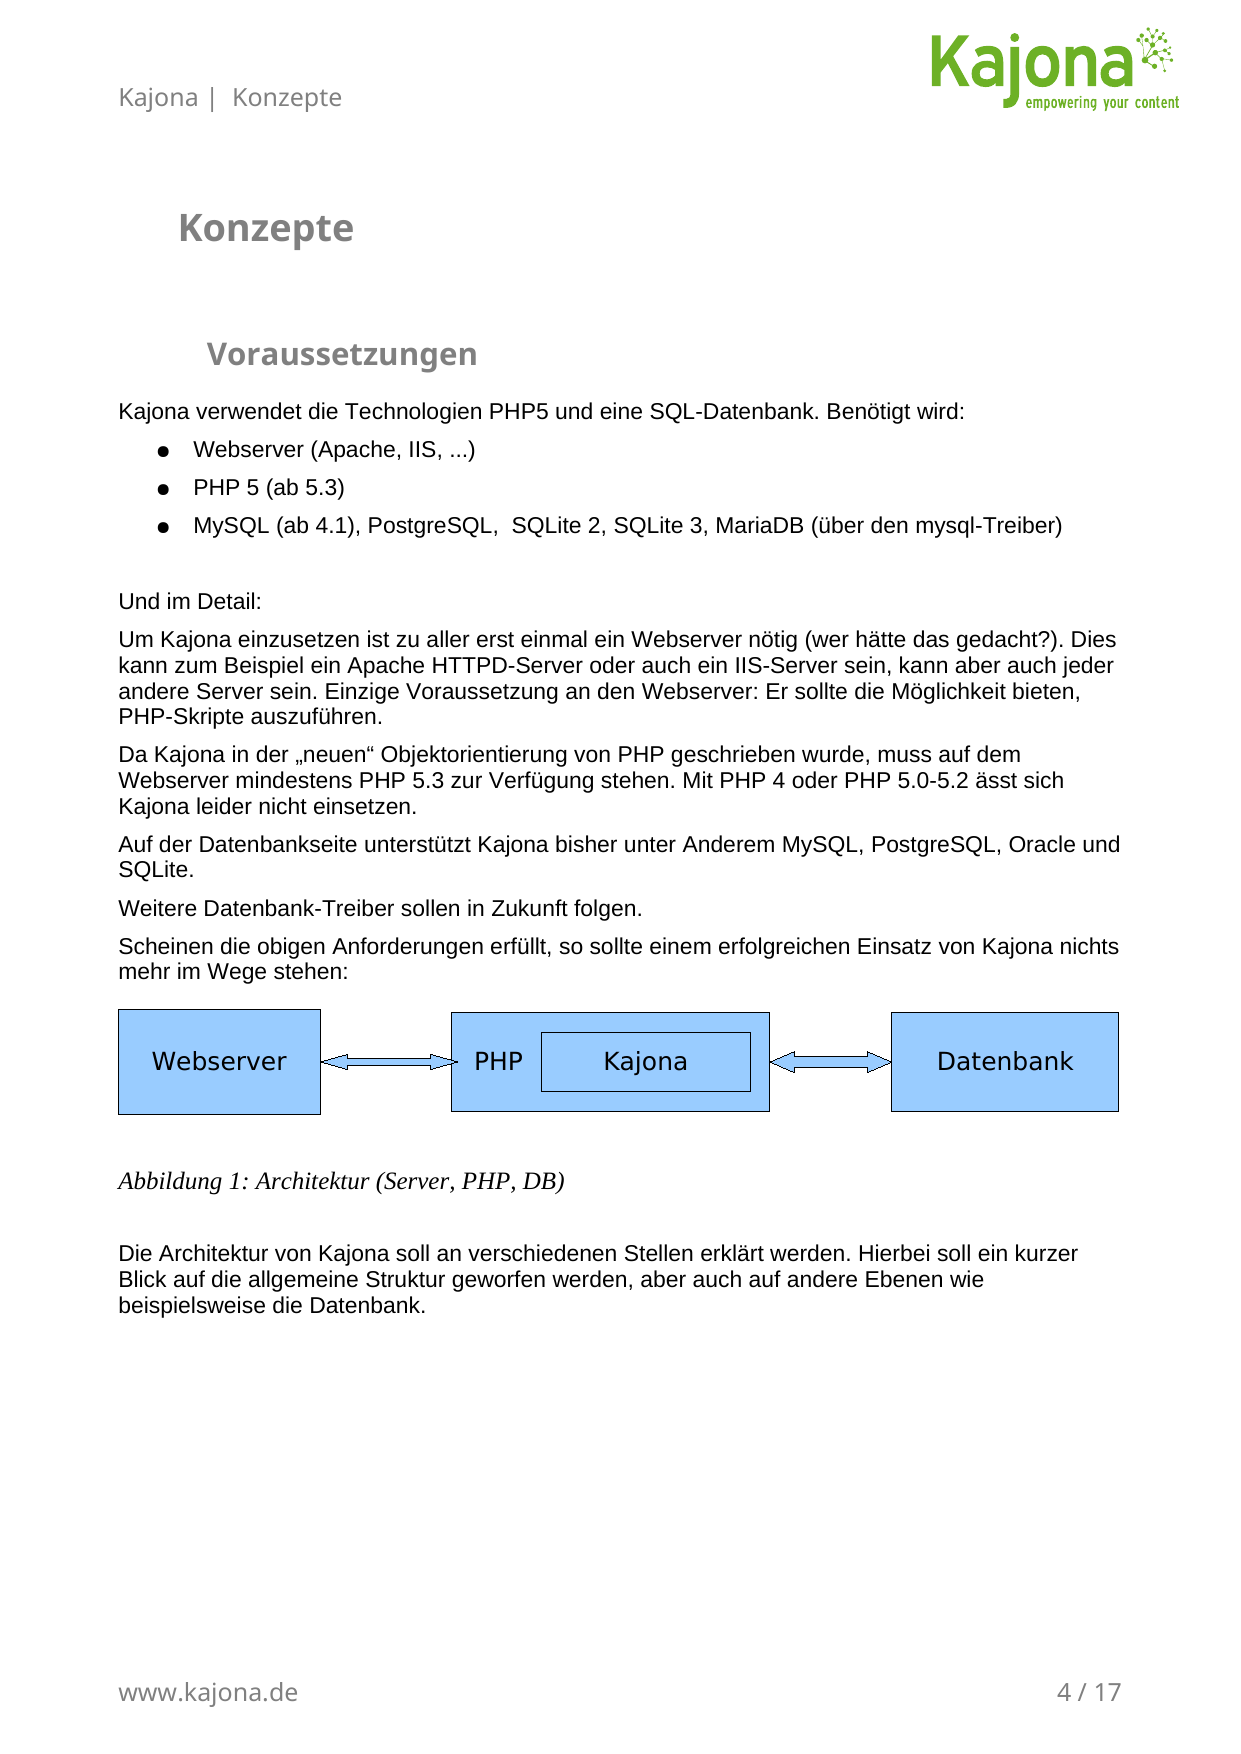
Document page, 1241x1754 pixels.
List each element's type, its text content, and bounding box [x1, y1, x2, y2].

list PHP 5 (ab 5.3) [156, 474, 1122, 500]
subtitle Konzepte [118, 201, 1122, 253]
text Scheinen die obigen Anforderungen erfüllt, so sollte einem erfolgreichen Einsatz von Kajona nichts mehr im Wege stehen: [118, 933, 1122, 984]
text Und im Detail: [118, 589, 1122, 614]
text Da Kajona in der „neuen“ Objektorientierung von PHP geschrieben wurde, muss auf dem Webserver mindestens PHP 5.3 zur Verfügung stehen. Mit PHP 4 oder PHP 5.0-5.2 ässt sich Kajona leider nicht einsetzen. [118, 742, 1122, 819]
text Kajona verwendet die Technologien PHP5 und eine SQL-Datenbank. Benötigt wird: [118, 398, 1122, 424]
list Webserver (Apache, IIS, ...) [156, 436, 1122, 462]
text Weitere Datenbank-Treiber sollen in Zukunft folgen. [118, 895, 1122, 921]
subtitle Voraussetzungen [118, 332, 1122, 374]
text Um Kajona einzusetzen ist zu aller erst einmal ein Webserver nötig (wer hätte das gedacht?). Dies kann zum Beispiel ein Apache HTTPD-Server oder auch ein IIS-Server sein, kann aber auch jeder andere Server sein. Einzige Voraussetzung an den Webserver: Er sollte die Möglichkeit bieten, PHP-Skripte auszuführen. [118, 627, 1122, 729]
text Auf der Datenbankseite unterstützt Kajona bisher unter Anderem MySQL, PostgreSQL, Oracle und SQLite. [118, 831, 1122, 883]
list MySQL (ab 4.1), PostgreSQL, SQLite 2, SQLite 3, MariaDB (über den mysql-Treiber) [156, 513, 1122, 538]
text Abbildung 1: Architektur (Server, PHP, DB) [118, 1167, 1119, 1195]
text Die Architektur von Kajona soll an verschiedenen Stellen erklärt werden. Hierbei soll ein kurzer Blick auf die allgemeine Struktur geworfen werden, aber auch auf andere Ebenen wie beispielsweise die Datenbank. [118, 1241, 1122, 1318]
